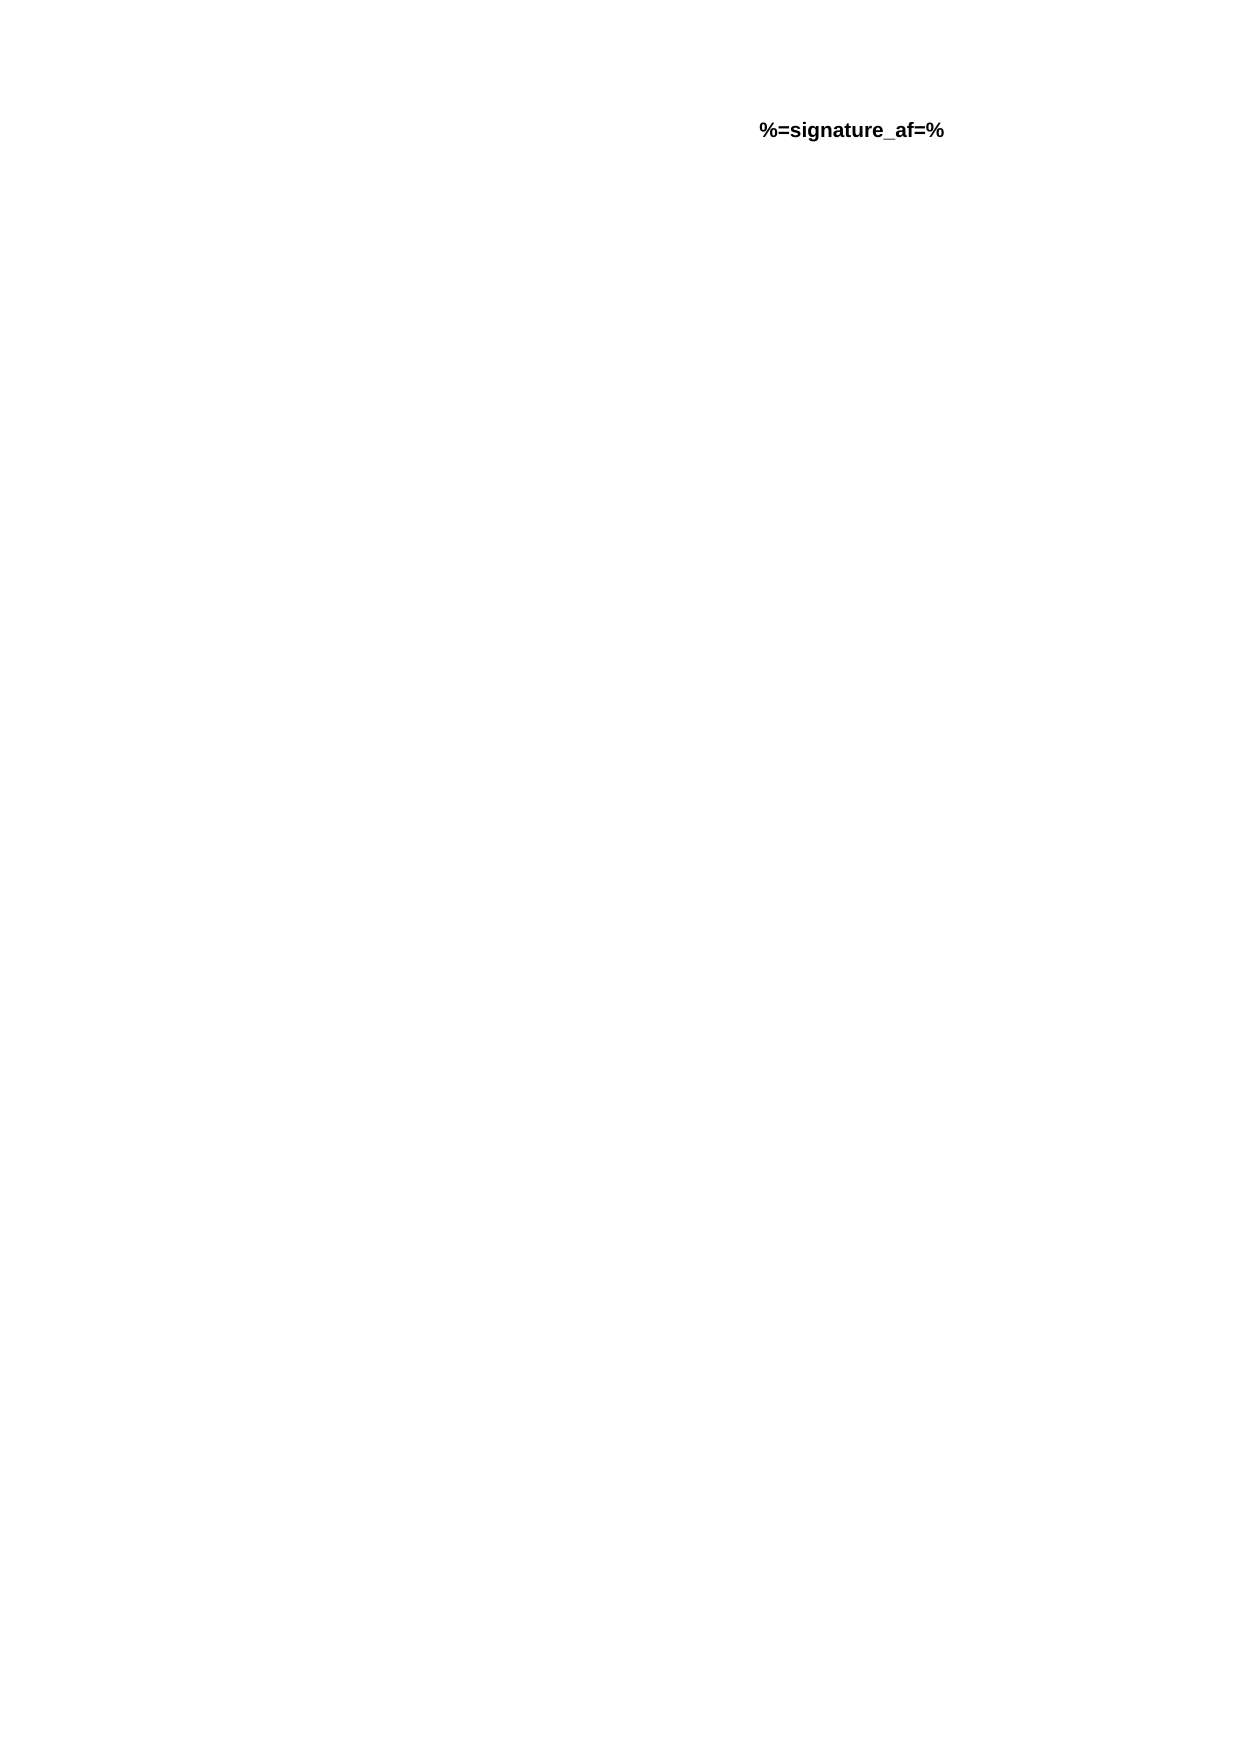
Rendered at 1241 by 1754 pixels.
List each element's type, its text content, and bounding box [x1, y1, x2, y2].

text %=signature_af=% [613, 118, 1091, 142]
